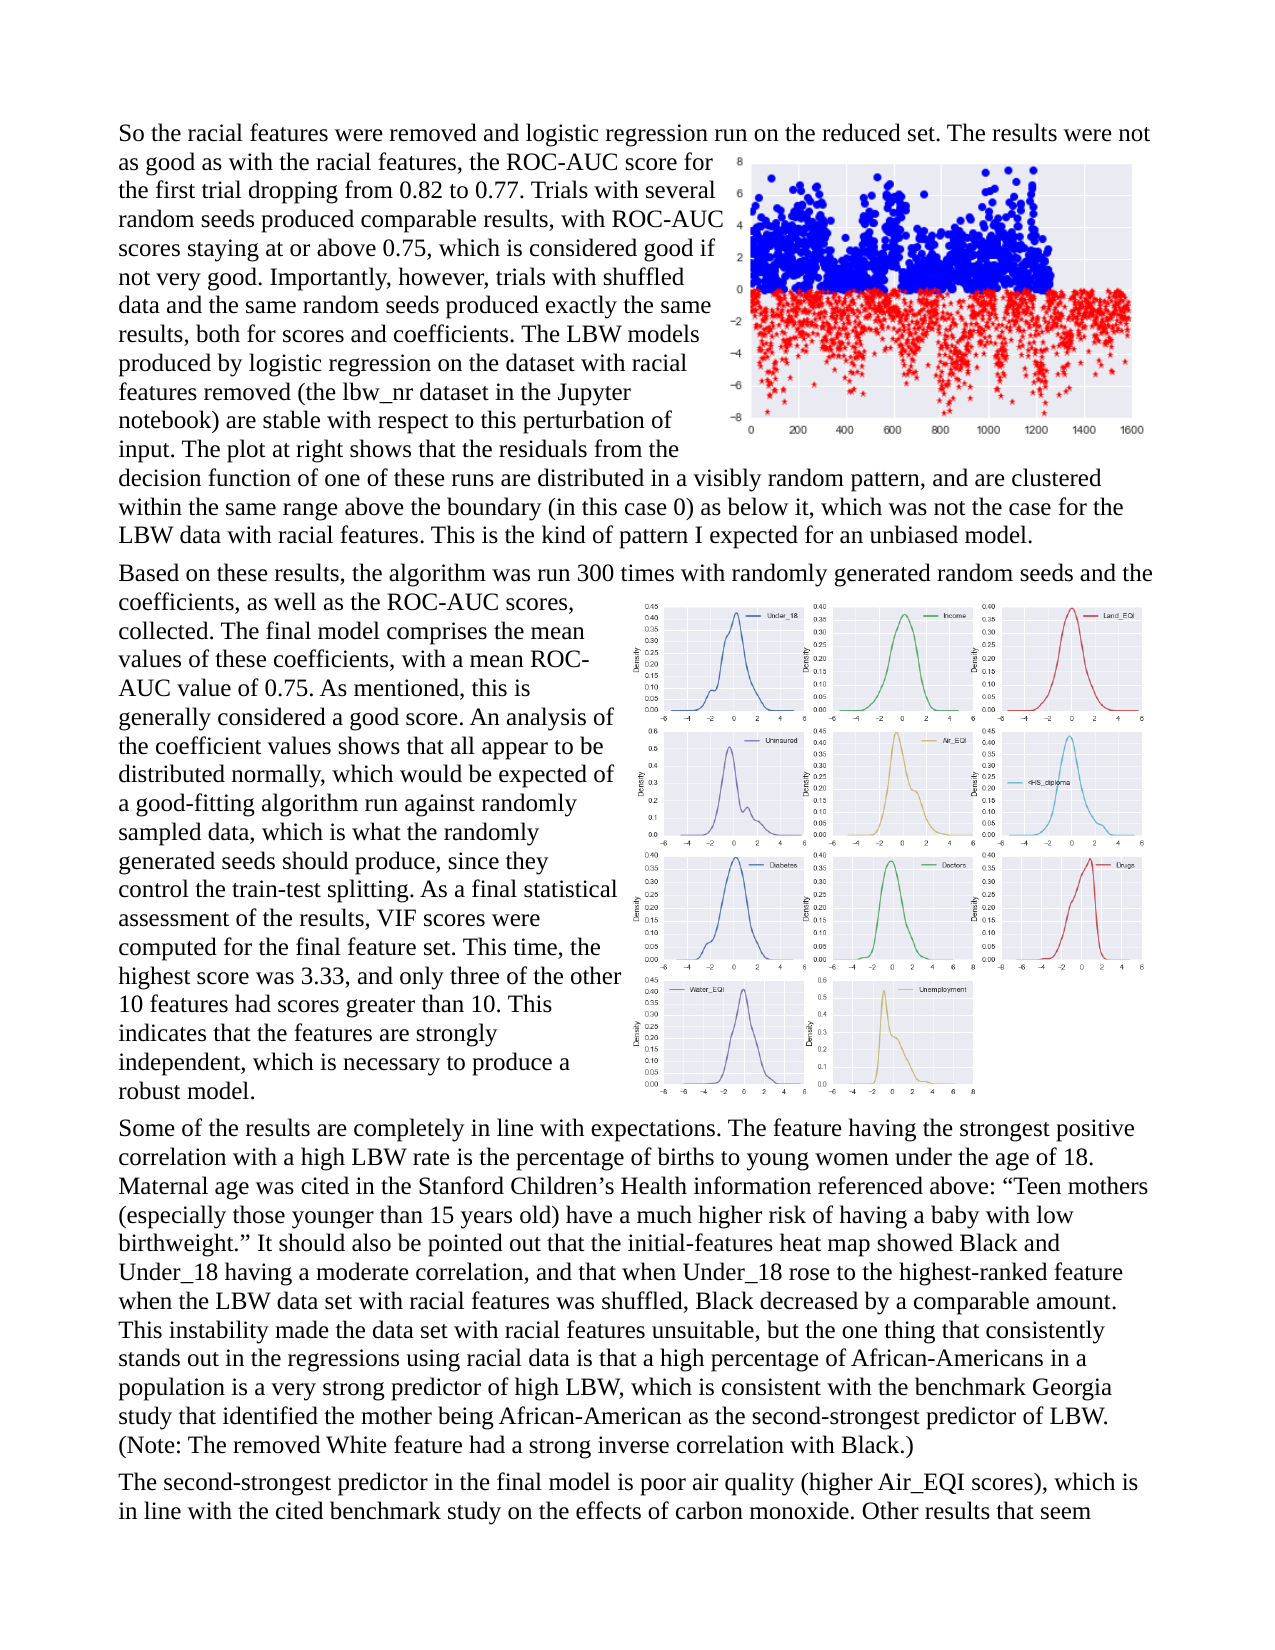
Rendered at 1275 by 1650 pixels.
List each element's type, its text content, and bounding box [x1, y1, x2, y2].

text Some of the results are completely in line with expectations. The feature having the strongest positive correlation with a high LBW rate is the percentage of births to young women under the age of 18. Maternal age was cited in the Stanford Children’s Health information referenced above: “Teen mothers (especially those younger than 15 years old) have a much higher risk of having a baby with low birthweight.” It should also be pointed out that the initial-features heat map showed Black and Under_18 having a moderate correlation, and that when Under_18 rose to the highest-ranked feature when the LBW data set with racial features was shuffled, Black decreased by a comparable amount. This instability made the data set with racial features unsuitable, but the one thing that consistently stands out in the regressions using racial data is that a high percentage of African-Americans in a population is a very strong predictor of high LBW, which is consistent with the benchmark Georgia study that identified the mother being African-American as the second-strongest predictor of LBW. (Note: The removed White feature had a strong inverse correlation with Black.) [118, 1113, 1157, 1458]
picture [624, 595, 1155, 1110]
text Based on these results, the algorithm was run 300 times with randomly generated random seeds and the coefficients, as well as the ROC-AUC scores, collected. The final model comprises the mean values of these coefficients, with a mean ROC-AUC value of 0.75. As mentioned, this is generally considered a good score. An analysis of the coefficient values shows that all appear to be distributed normally, which would be expected of a good-fitting algorithm run against randomly sampled data, which is what the randomly generated seeds should produce, since they control the train-test splitting. As a final statistical assessment of the results, VIF scores were computed for the final feature set. This time, the highest score was 3.33, and only three of the other 10 features had scores greater than 10. This indicates that the features are strongly independent, which is necessary to produce a robust model. [118, 558, 1157, 1104]
text The second-strongest predictor in the final model is poor air quality (higher Air_EQI scores), which is in line with the cited benchmark study on the effects of carbon monoxide. Other results that seem [118, 1467, 1157, 1525]
picture [724, 152, 1152, 452]
text So the racial features were removed and logistic regression run on the reduced set. The results were not as good as with the racial features, the ROC-AUC score for the first trial dropping from 0.82 to 0.77. Trials with several random seeds produced comparable results, with ROC-AUC scores staying at or above 0.75, which is considered good if not very good. Importantly, however, trials with shuffled data and the same random seeds produced exactly the same results, both for scores and coefficients. The LBW models produced by logistic regression on the dataset with racial features removed (the lbw_nr dataset in the Jupyter notebook) are stable with respect to this perturbation of input. The plot at right shows that the residuals from the decision function of one of these runs are distributed in a visibly random pattern, and are clustered within the same range above the boundary (in this case 0) as below it, which was not the case for the LBW data with racial features. This is the kind of pattern I expected for an unbiased model. [118, 118, 1157, 549]
